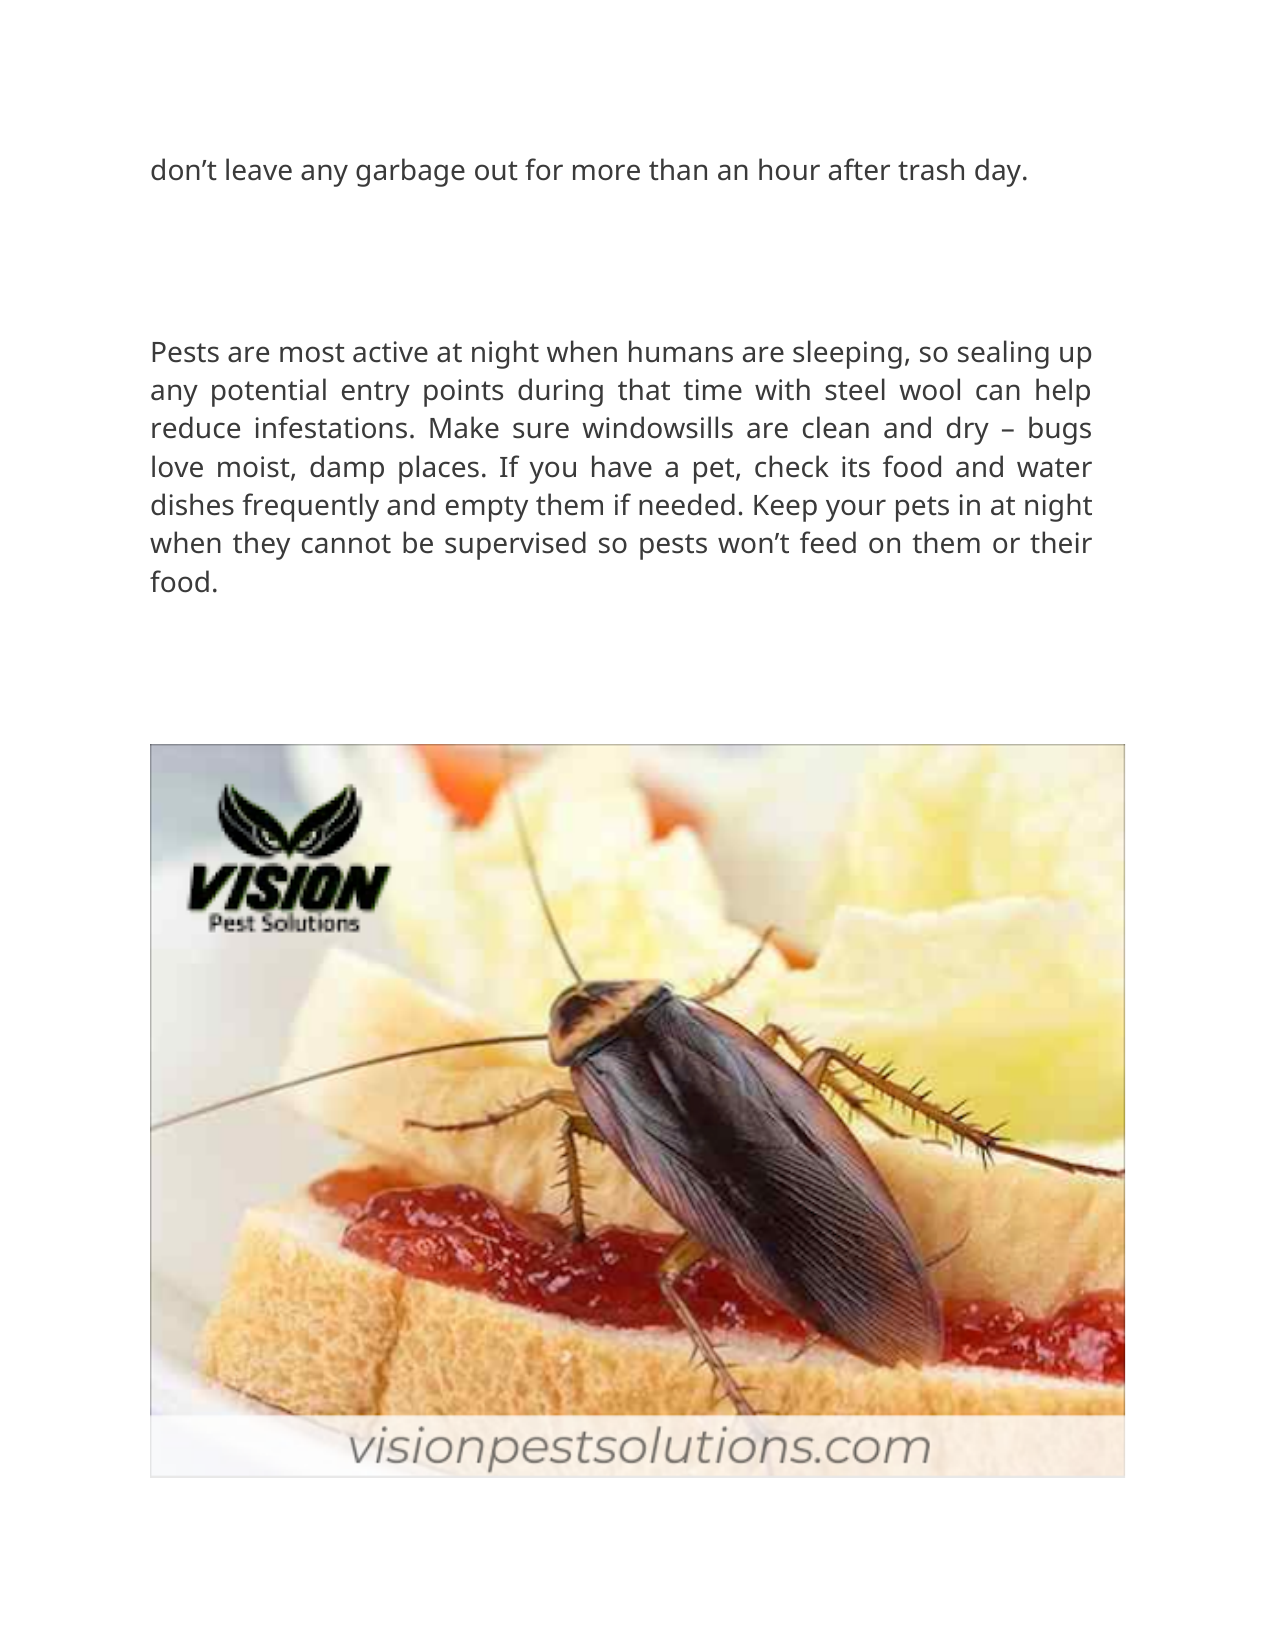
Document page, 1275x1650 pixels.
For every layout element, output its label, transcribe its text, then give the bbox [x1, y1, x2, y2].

text Pests are most active at night when humans are sleeping, so sealing up any potential entry points during that time with steel wool can help reduce infestations. Make sure windowsills are clean and dry – bugs love moist, damp places. If you have a pet, check its food and water dishes frequently and empty them if needed. Keep your pets in at night when they cannot be supervised so pests won’t feed on them or their food. [150, 332, 1094, 600]
text don’t leave any garbage out for more than an hour after trash day. [150, 150, 1094, 188]
picture [150, 744, 1125, 1478]
